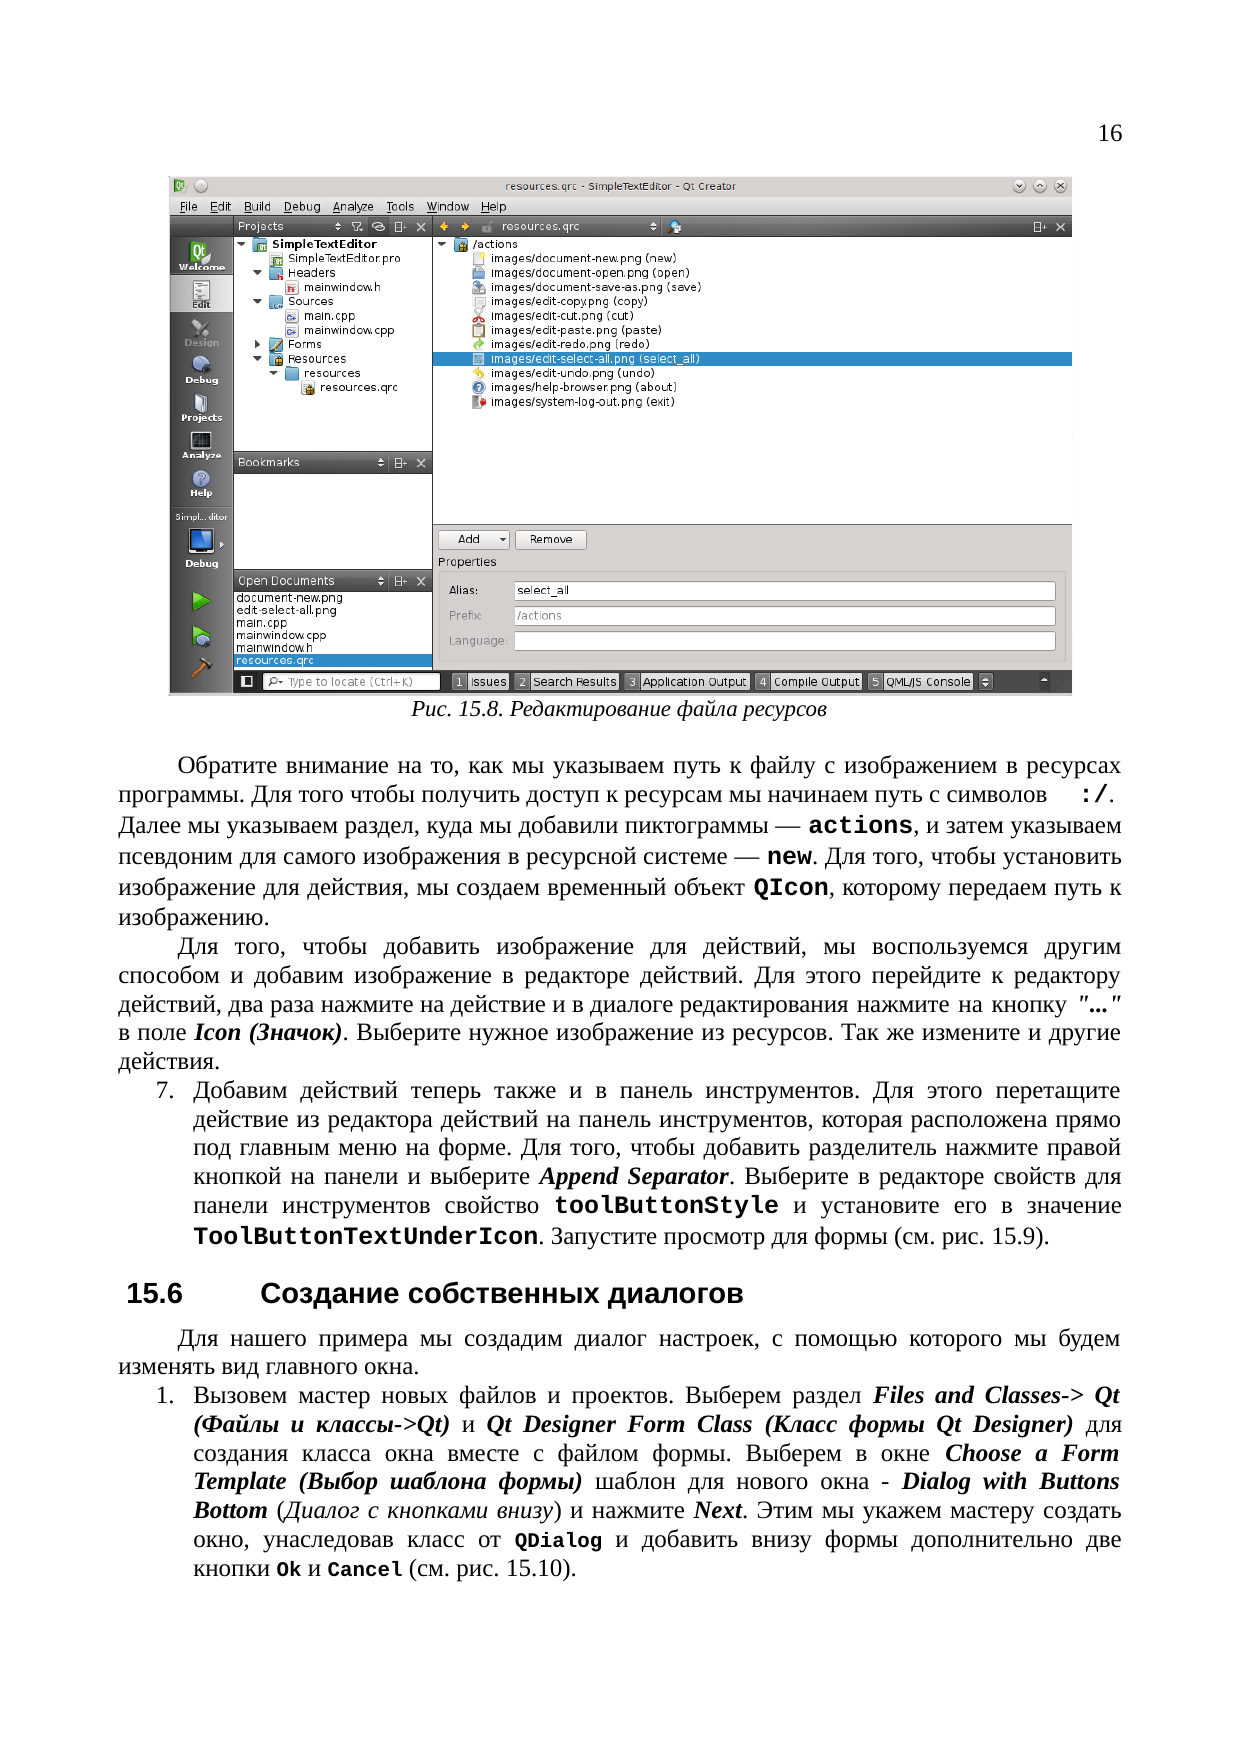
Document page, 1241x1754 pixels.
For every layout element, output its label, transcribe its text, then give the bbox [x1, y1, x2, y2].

list Добавим действий теперь также и в панель инструментов. Для этого перетащите действие из редактора действий на панель инструментов, которая расположена прямо под главным меню на форме. Для того, чтобы добавить разделитель нажмите правой кнопкой на панели и выберите Append Separator. Выберите в редакторе свойств для панели инструментов свойство toolButtonStyle и установите его в значение ToolButtonTextUnderIcon. Запустите просмотр для формы (см. рис. 15.9). [156, 1075, 1122, 1252]
text Для того, чтобы добавить изображение для действий, мы воспользуемся другим способом и добавим изображение в редакторе действий. Для этого перейдите к редактору действий, два раза нажмите на действие и в диалоге редактирования нажмите на кнопку "..." в поле Icon (Значок). Выберите нужное изображение из ресурсов. Так же измените и другие действия. [118, 931, 1122, 1075]
text Рис. 15.8. Редактирование файла ресурсов [168, 696, 1072, 722]
text Обратите внимание на то, как мы указываем путь к файлу с изображением в ресурсах программы. Для того чтобы получить доступ к ресурсам мы начинаем путь с символов :/. Далее мы указываем раздел, куда мы добавили пиктограммы — actions, и затем указываем псевдоним для самого изображения в ресурсной системе — new. Для того, чтобы установить изображение для действия, мы создаем временный объект QIcon, которому передаем путь к изображению. [118, 750, 1122, 931]
subtitle Создание собственных диалогов [118, 1277, 1122, 1310]
picture [168, 176, 1073, 696]
text Для нашего примера мы создадим диалог настроек, с помощью которого мы будем изменять вид главного окна. [118, 1323, 1122, 1380]
list Вызовем мастер новых файлов и проектов. Выберем раздел Files and Classes-> Qt (Файлы и классы->Qt) и Qt Designer Form Class (Класс формы Qt Designer) для создания класса окна вместе с файлом формы. Выберем в окне Choose a Form Template (Выбор шаблона формы) шаблон для нового окна - Dialog with Buttons Bottom (Диалог с кнопками внизу) и нажмите Next. Этим мы укажем мастеру создать окно, унаследовав класс от QDialog и добавить внизу формы дополнительно две кнопки Ok и Cancel (см. рис. 15.10). [156, 1380, 1122, 1583]
